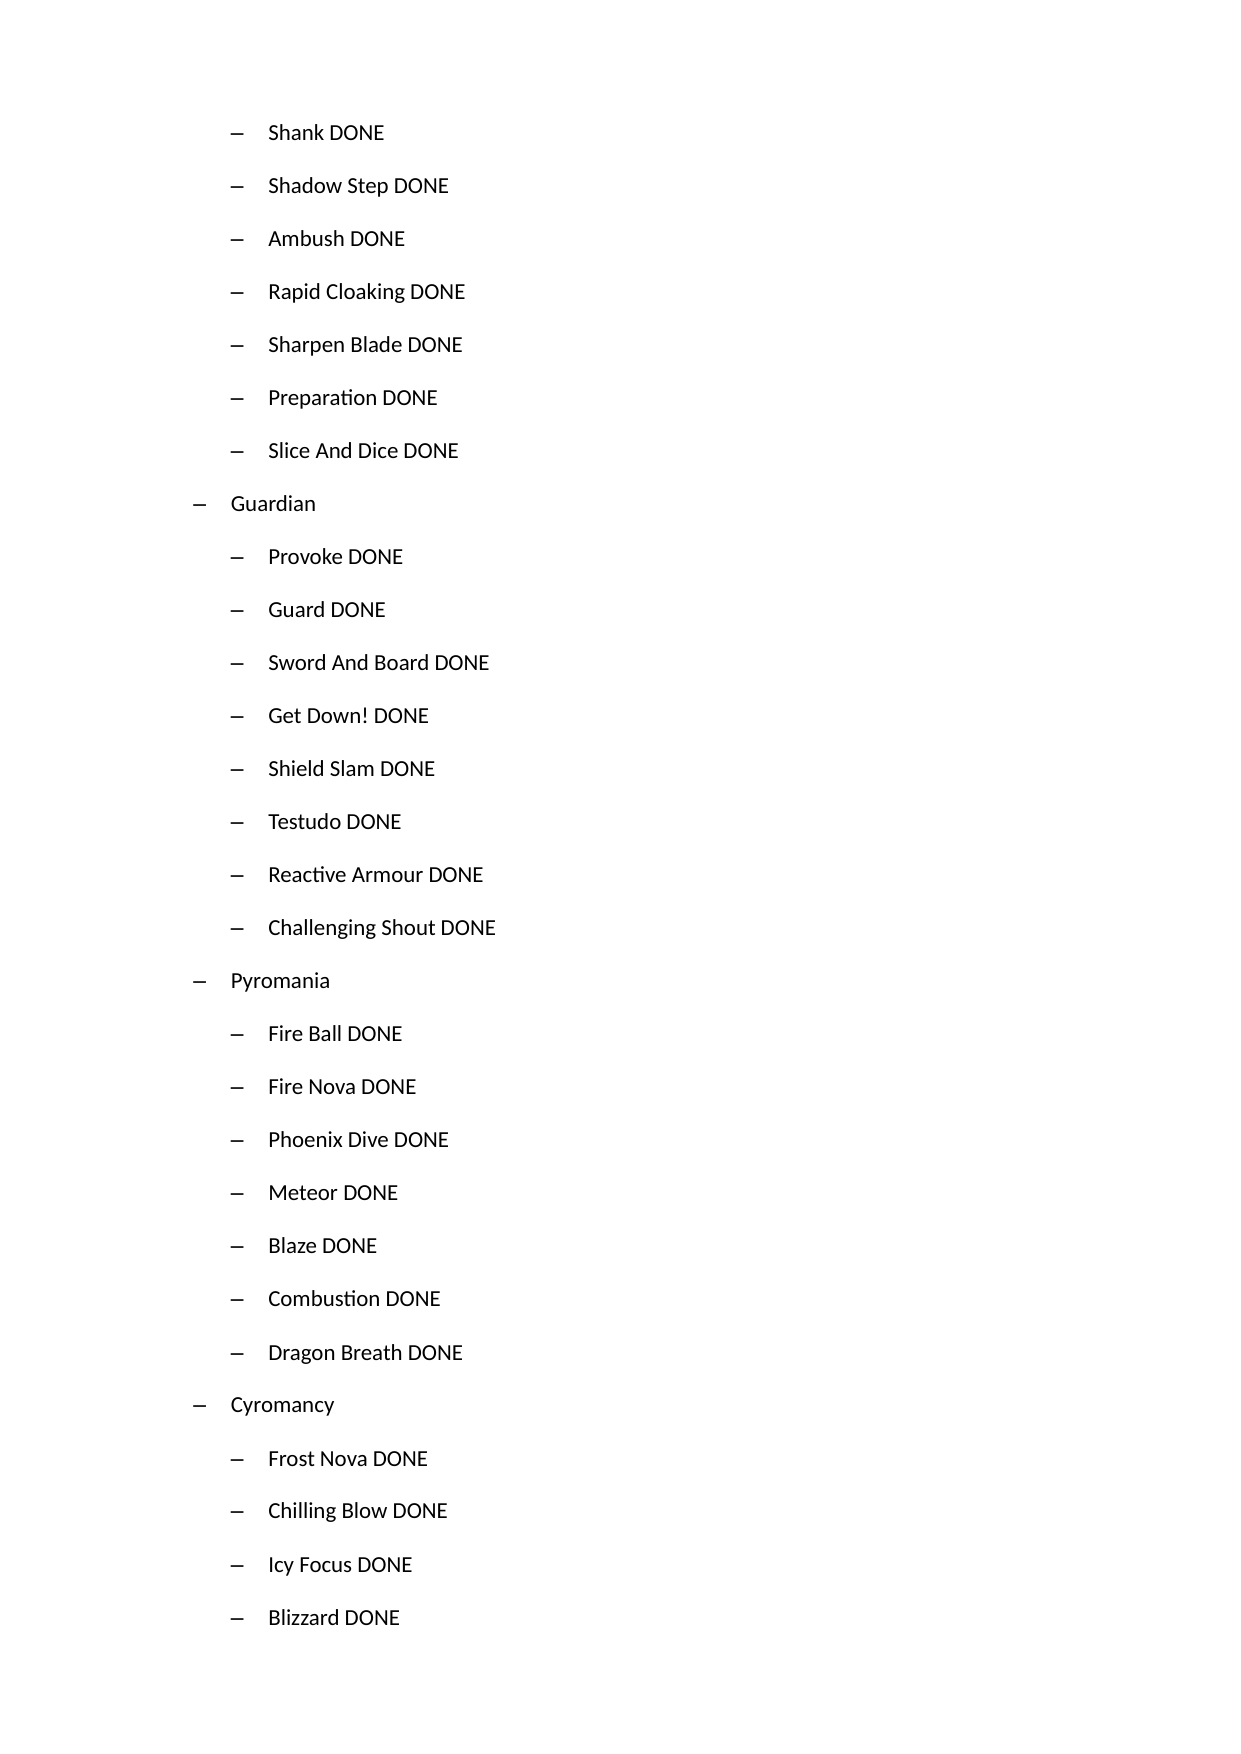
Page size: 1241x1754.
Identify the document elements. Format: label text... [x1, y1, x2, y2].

list Fire Nova DONE [231, 1072, 1122, 1101]
list Provoke DONE [231, 542, 1122, 570]
list Shadow Step DONE [231, 171, 1122, 199]
list Challenging Shout DONE [231, 913, 1122, 941]
list Get Down! DONE [231, 701, 1122, 729]
list Frost Nova DONE [231, 1444, 1122, 1472]
list Preparation DONE [231, 383, 1122, 411]
list Sharpen Blade DONE [231, 330, 1122, 358]
list Dragon Breath DONE [231, 1338, 1122, 1366]
list Chilling Blow DONE [231, 1497, 1122, 1525]
list Fire Ball DONE [231, 1019, 1122, 1047]
list Combustion DONE [231, 1284, 1122, 1313]
list Cyromancy [193, 1391, 1122, 1419]
list Sword And Board DONE [231, 648, 1122, 676]
list Pyromania [193, 966, 1122, 994]
list Icy Focus DONE [231, 1550, 1122, 1578]
list Testudo DONE [231, 807, 1122, 835]
list Guardian [193, 489, 1122, 517]
list Blaze DONE [231, 1232, 1122, 1259]
list Guard DONE [231, 595, 1122, 623]
list Reactive Armour DONE [231, 860, 1122, 888]
list Shank DONE [231, 118, 1122, 146]
list Phoenix Dive DONE [231, 1126, 1122, 1153]
list Meteor DONE [231, 1178, 1122, 1207]
list Rapid Cloaking DONE [231, 277, 1122, 305]
list Shield Slam DONE [231, 754, 1122, 782]
list Blizzard DONE [231, 1603, 1122, 1631]
list Slice And Dice DONE [231, 436, 1122, 464]
list Ambush DONE [231, 224, 1122, 252]
